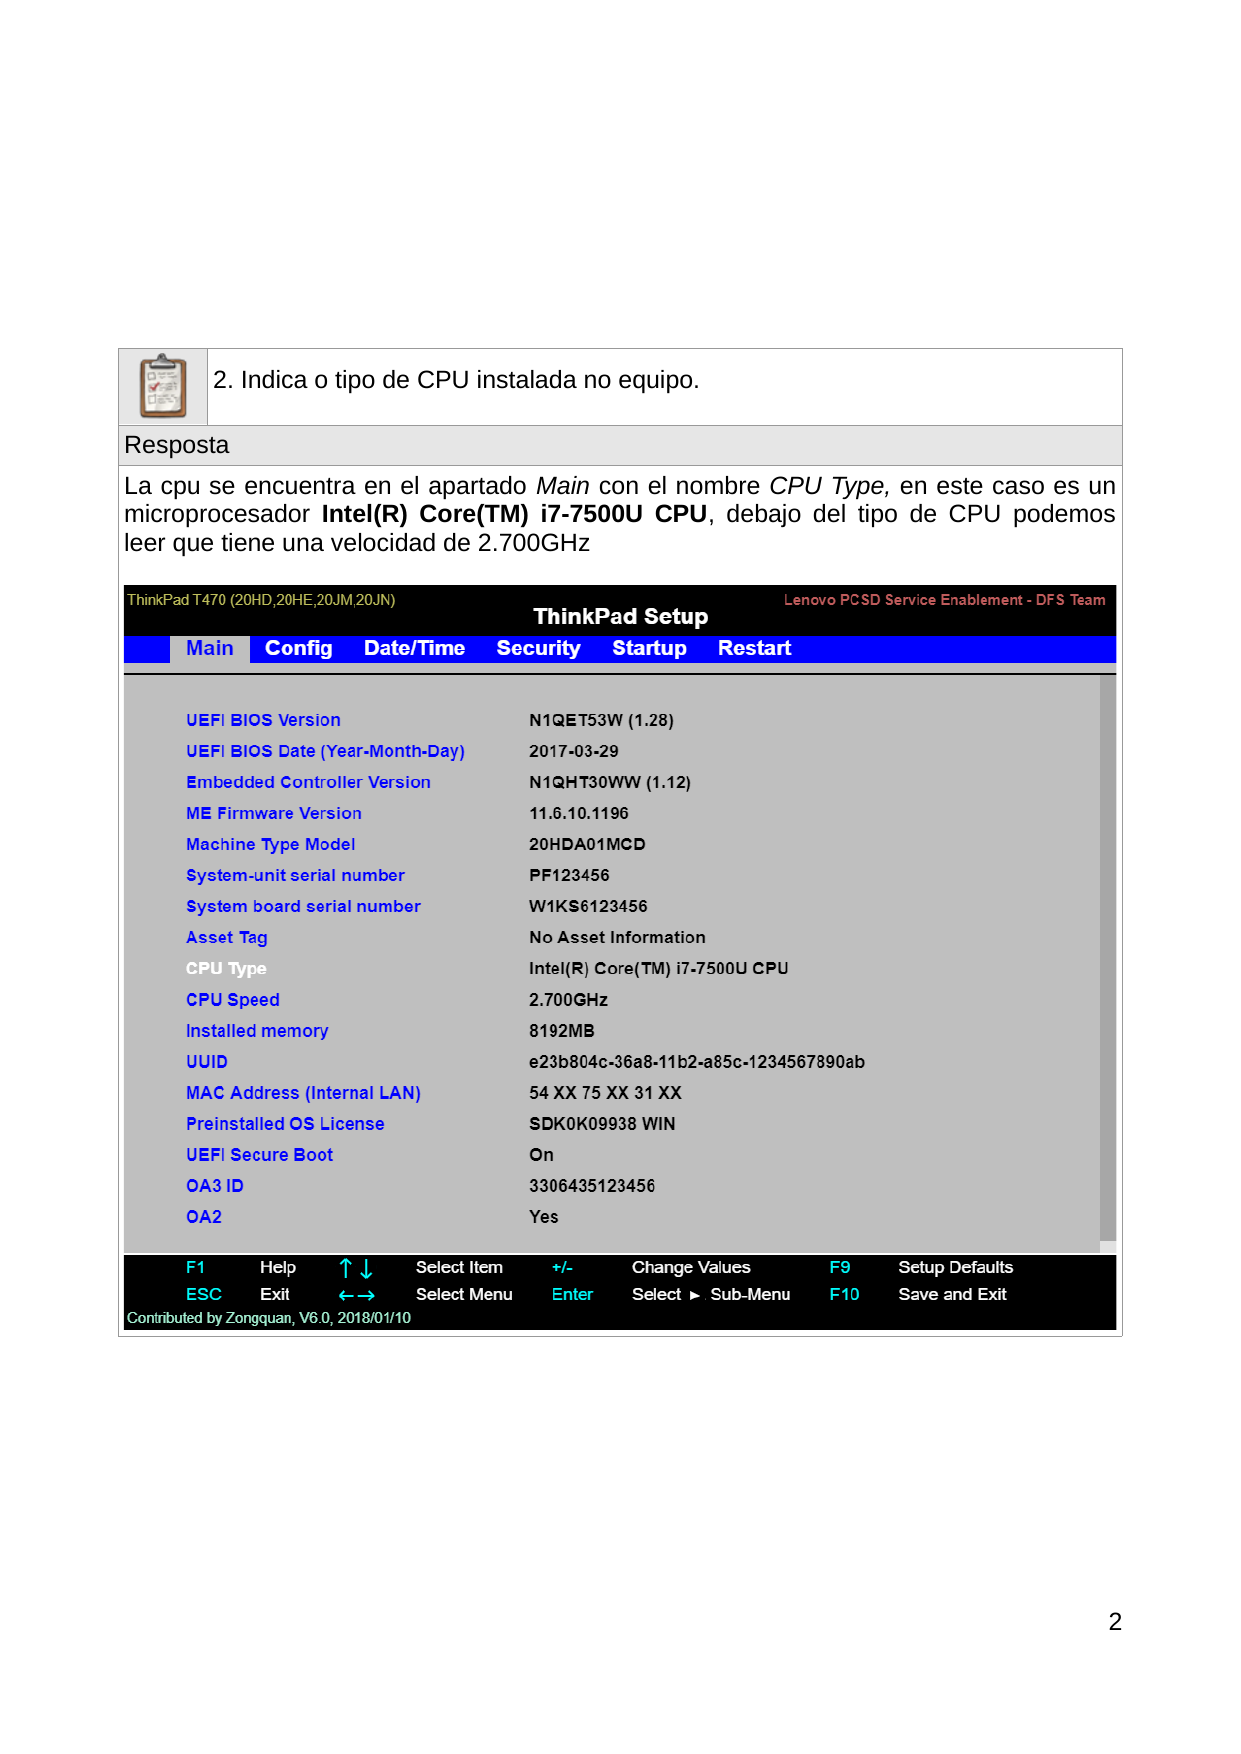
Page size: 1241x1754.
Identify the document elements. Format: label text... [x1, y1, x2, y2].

picture [123, 585, 1117, 1330]
table_cell La cpu se encuentra en el apartado Main con el nombre CPU Type, en este caso es un microprocesador Intel(R) Core(TM) i7-7500U CPU, debajo del tipo de CPU podemos leer que tiene una velocidad de 2.700GHz [119, 466, 1122, 1336]
table_header [119, 349, 207, 424]
picture [130, 353, 195, 419]
table_cell Resposta [119, 426, 1122, 465]
table_header 2. Indica o tipo de CPU instalada no equipo. [208, 349, 1122, 424]
